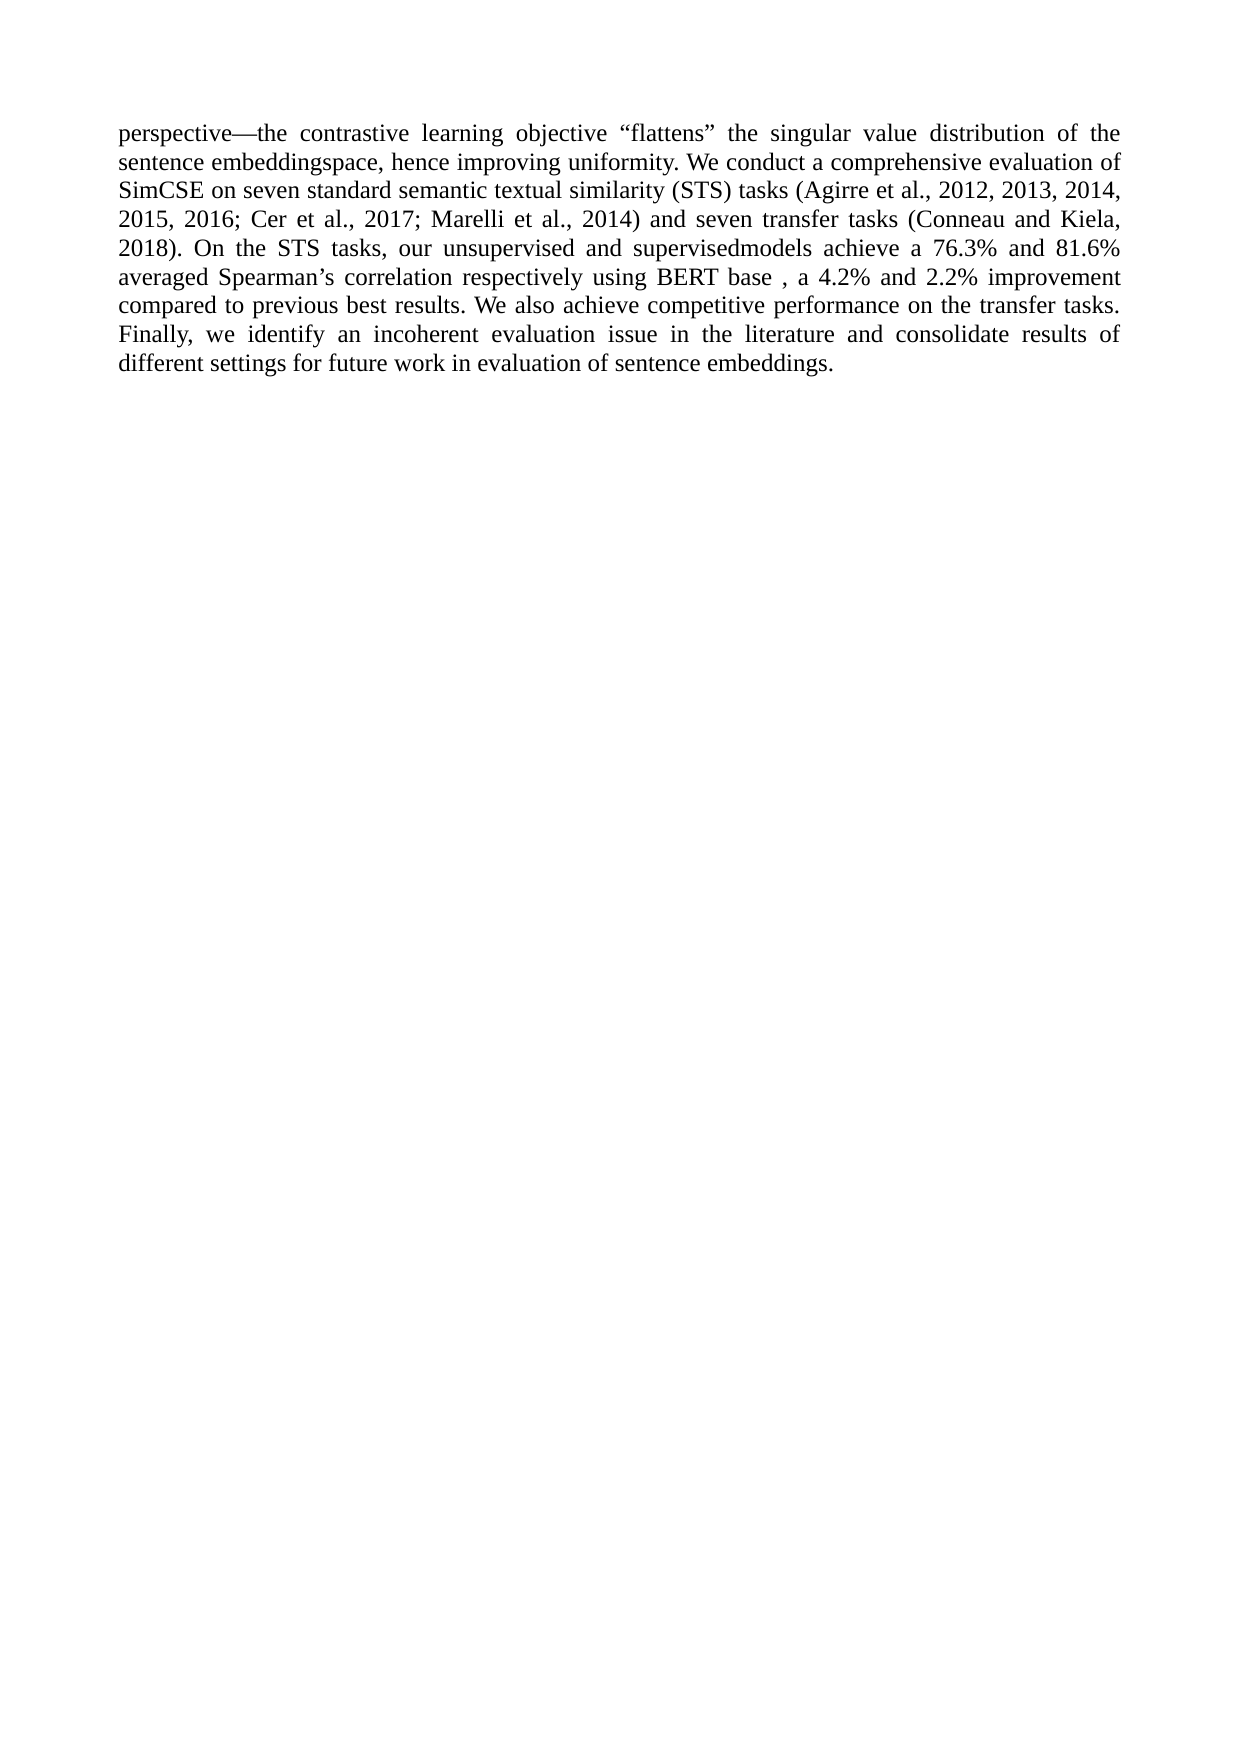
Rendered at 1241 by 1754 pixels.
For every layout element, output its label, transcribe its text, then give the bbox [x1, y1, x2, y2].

text perspective—the contrastive learning objective “flattens” the singular value distribution of the sentence embeddingspace, hence improving uniformity. We conduct a comprehensive evaluation of SimCSE on seven standard semantic textual similarity (STS) tasks (Agirre et al., 2012, 2013, 2014, 2015, 2016; Cer et al., 2017; Marelli et al., 2014) and seven transfer tasks (Conneau and Kiela, 2018). On the STS tasks, our unsupervised and supervisedmodels achieve a 76.3% and 81.6% averaged Spearman’s correlation respectively using BERT base , a 4.2% and 2.2% improvement compared to previous best results. We also achieve competitive performance on the transfer tasks. Finally, we identify an incoherent evaluation issue in the literature and consolidate results of different settings for future work in evaluation of sentence embeddings. [118, 118, 1122, 377]
